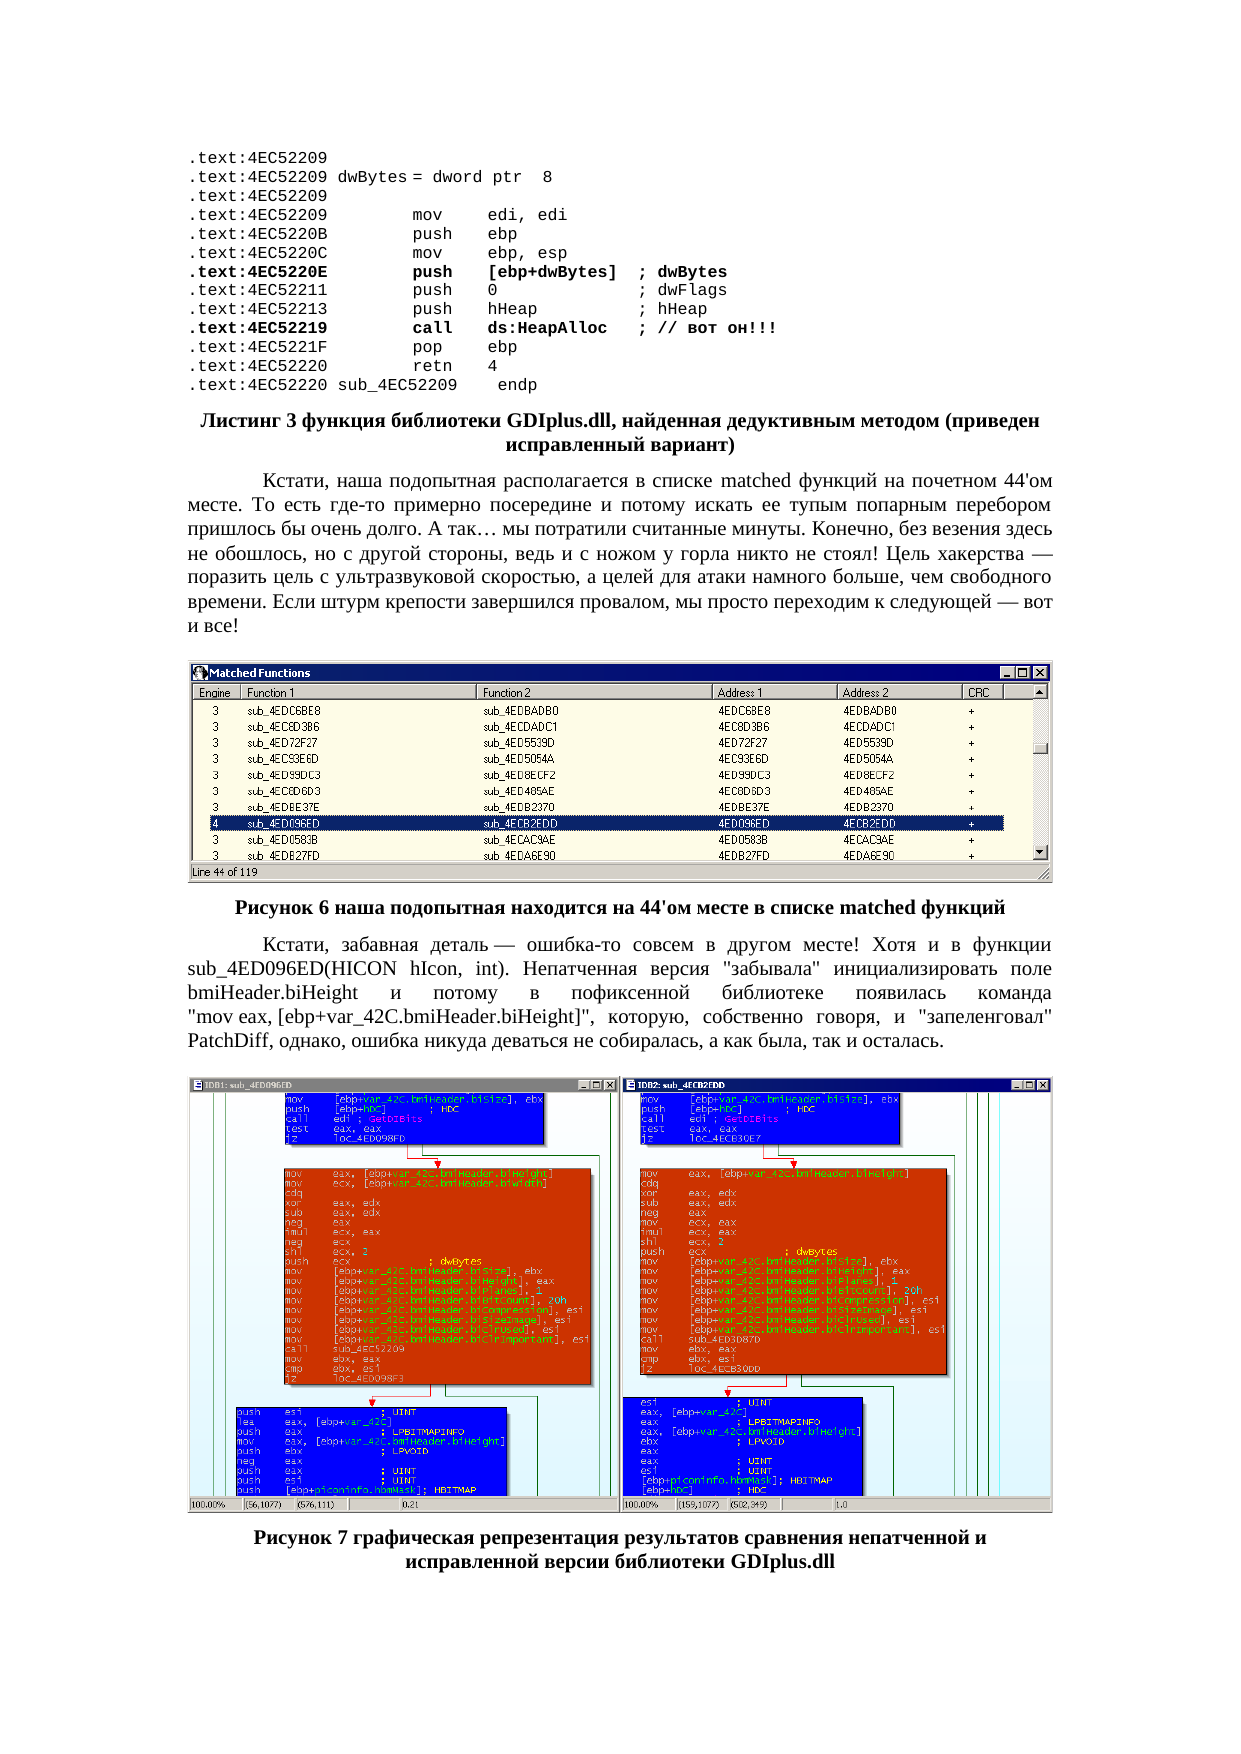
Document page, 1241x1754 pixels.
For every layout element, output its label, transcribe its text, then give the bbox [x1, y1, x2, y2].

text .text:4EC52220 retn 4 [187, 357, 1053, 376]
text .text:4EC52220 sub_4EC52209 endp [187, 376, 1053, 395]
text Листинг 3 функция библиотеки GDIplus.dll, найденная дедуктивным методом (приведен исправленный вариант) [187, 408, 1053, 456]
text .text:4EC52209 [187, 150, 1053, 169]
text Рисунок 6 наша подопытная находится на 44'ом месте в списке matched функций [187, 895, 1053, 919]
text Рисунок 7 графическая репрезентация результатов сравнения непатченной и исправленной версии библиотеки GDIplus.dll [187, 1525, 1053, 1573]
text .text:4EC5221F pop ebp [187, 338, 1053, 357]
text .text:4EC5220E push [ebp+dwBytes] ; dwBytes [187, 263, 1053, 282]
text .text:4EC5220C mov ebp, esp [187, 244, 1053, 263]
text Кстати, забавная деталь — ошибка-то совсем в другом месте! Хотя и в функции sub_4ED096ED(HICON hIcon, int). Непатченная версия "забывала" инициализировать поле bmiHeader.biHeight и потому в пофиксенной библиотеке появилась команда "mov eax, [ebp+var_42C.bmiHeader.biHeight]", которую, собственно говоря, и "запеленговал" PatchDiff, однако, ошибка никуда деваться не собиралась, а как была, так и осталась. [187, 932, 1053, 1052]
text .text:4EC5220B push ebp [187, 225, 1053, 244]
picture [187, 660, 1053, 883]
picture [187, 1076, 1053, 1513]
text .text:4EC52213 push hHeap ; hHeap [187, 301, 1053, 320]
text .text:4EC52211 push 0 ; dwFlags [187, 282, 1053, 301]
text .text:4EC52209 mov edi, edi [187, 207, 1053, 225]
text .text:4EC52209 [187, 188, 1053, 207]
text .text:4EC52209 dwBytes = dword ptr 8 [187, 169, 1053, 188]
text .text:4EC52219 call ds:HeapAlloc ; // вот он!!! [187, 320, 1053, 338]
text Кстати, наша подопытная располагается в списке matched функций на почетном 44'ом месте. То есть где-то примерно посередине и потому искать ее тупым попарным перебором пришлось бы очень долго. А так… мы потратили считанные минуты. Конечно, без везения здесь не обошлось, но с другой стороны, ведь и с ножом у горла никто не стоял! Цель хакерства — поразить цель с ультразвуковой скоростью, а целей для атаки намного больше, чем свободного времени. Если штурм крепости завершился провалом, мы просто переходим к следующей — вот и все! [187, 468, 1053, 637]
